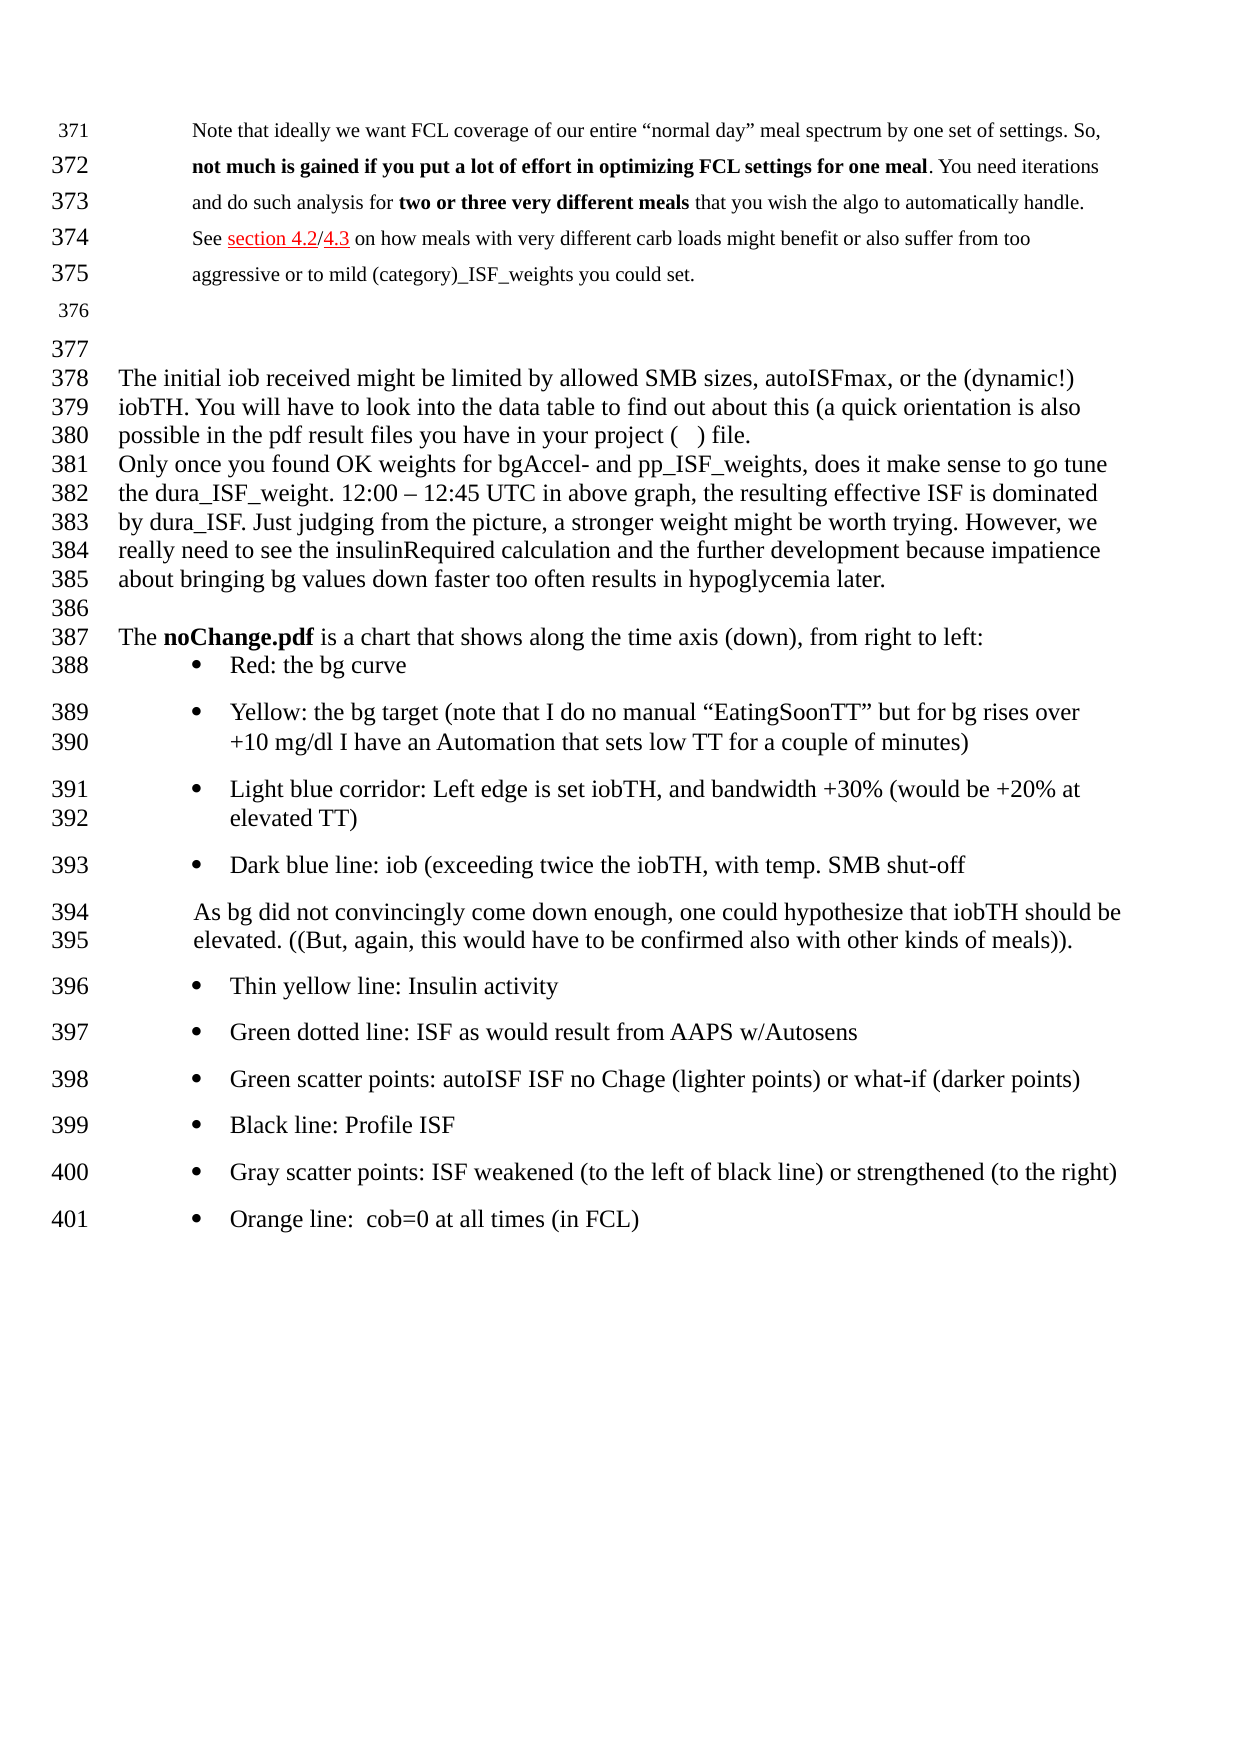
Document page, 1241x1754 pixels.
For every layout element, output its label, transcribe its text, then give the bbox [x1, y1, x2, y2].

text Note that ideally we want FCL coverage of our entire “normal day” meal spectrum by one set of settings. So, not much is gained if you put a lot of effort in optimizing FCL settings for one meal. You need iterations and do such analysis for two or three very different meals that you wish the algo to automatically handle. See section 4.2/4.3 on how meals with very different carb loads might benefit or also suffer from too aggressive or to mild (category)_ISF_weights you could set. [192, 118, 1122, 286]
text The initial iob received might be limited by allowed SMB sizes, autoISFmax, or the (dynamic!) iobTH. You will have to look into the data table to find out about this (a quick orientation is also possible in the pdf result files you have in your project ( ) file. [118, 363, 1122, 449]
list Dark blue line: iob (exceeding twice the iobTH, with temp. SMB shut-off [192, 850, 1122, 879]
list Orange line: cob=0 at all times (in FCL) [192, 1204, 1122, 1232]
text The noChange.pdf is a chart that shows along the time axis (down), from right to left: [118, 622, 1122, 651]
list Green scatter points: autoISF ISF no Chage (lighter points) or what-if (darker points) [192, 1064, 1122, 1093]
list Light blue corridor: Left edge is set iobTH, and bandwidth +30% (would be +20% at elevated TT) [192, 774, 1122, 832]
list Red: the bg curve [192, 651, 1122, 679]
list As bg did not convincingly come down enough, one could hypothesize that iobTH should be elevated. ((But, again, this would have to be confirmed also with other kinds of meals)). [193, 897, 1122, 954]
list Thin yellow line: Insulin activity [192, 971, 1122, 999]
text Only once you found OK weights for bgAccel- and pp_ISF_weights, does it make sense to go tune the dura_ISF_weight. 12:00 – 12:45 UTC in above graph, the resulting effective ISF is dominated by dura_ISF. Just judging from the picture, a stronger weight might be worth trying. However, we really need to see the insulinRequired calculation and the further development because impatience about bringing bg values down faster too often results in hypoglycemia later. [118, 449, 1122, 593]
list Green dotted line: ISF as would result from AAPS w/Autosens [192, 1017, 1122, 1046]
list Gray scatter points: ISF weakened (to the left of black line) or strengthened (to the right) [192, 1157, 1122, 1186]
list Black line: Profile ISF [192, 1111, 1122, 1139]
list Yellow: the bg target (note that I do no manual “EatingSoonTT” but for bg rises over +10 mg/dl I have an Automation that sets low TT for a couple of minutes) [192, 697, 1122, 756]
